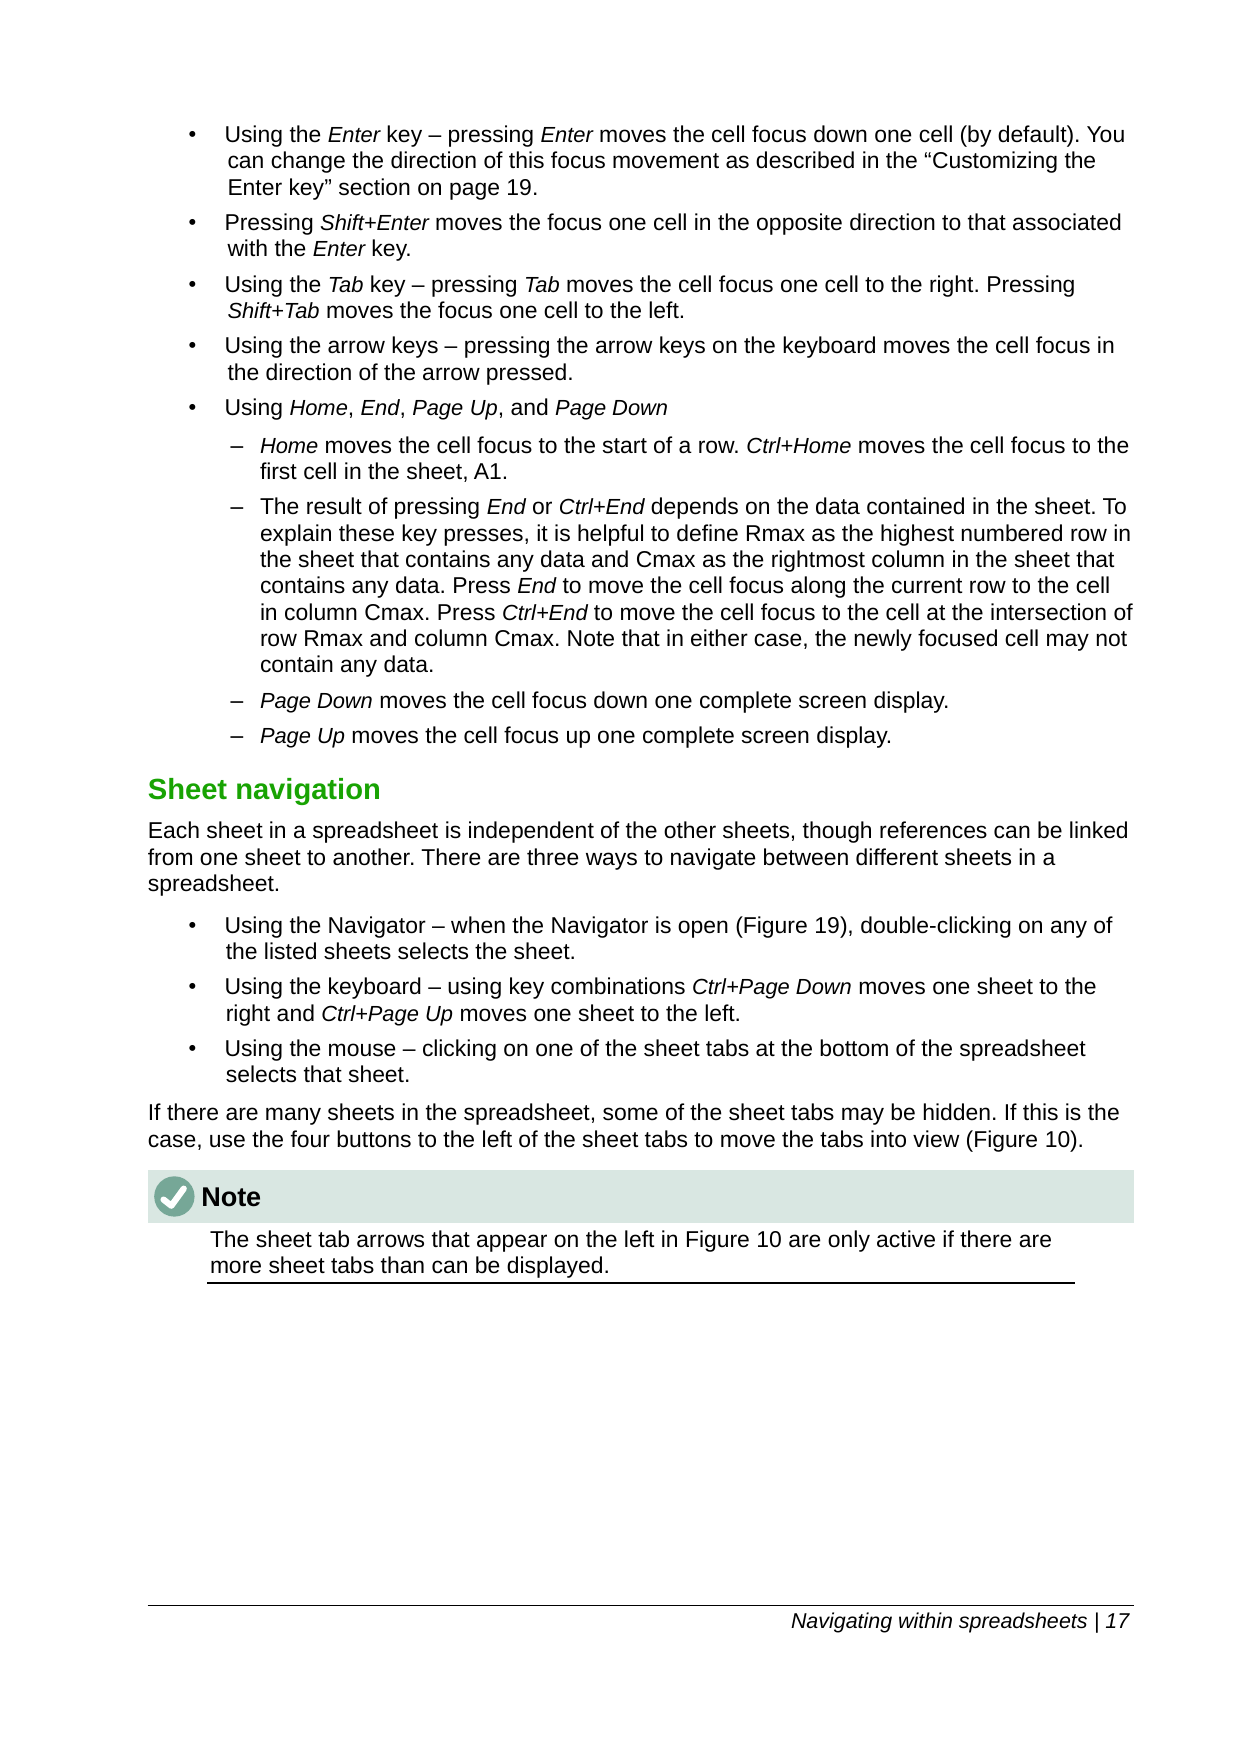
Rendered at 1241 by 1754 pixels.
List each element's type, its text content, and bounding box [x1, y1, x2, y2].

list Using the mouse – clicking on one of the sheet tabs at the bottom of the spreadsheet selects that sheet. [185, 1032, 1134, 1090]
list Pressing Shift+Enter moves the focus one cell in the opposite direction to that associated with the Enter key. [185, 206, 1134, 262]
list Using the keyboard – using key combinations Ctrl+Page Down moves one sheet to the right and Ctrl+Page Up moves one sheet to the left. [185, 970, 1134, 1026]
text The sheet tab arrows that appear on the left in Figure 10 are only active if there are more sheet tabs than can be displayed. [207, 1223, 1075, 1282]
text Each sheet in a spreadsheet is independent of the other sheets, though references can be linked from one sheet to another. There are three ways to navigate between different sheets in a spreadsheet. [148, 817, 1134, 896]
list Page Up moves the cell focus up one complete screen display. [230, 722, 1134, 748]
list Using the arrow keys – pressing the arrow keys on the keyboard moves the cell focus in the direction of the arrow pressed. [185, 329, 1134, 385]
list The result of pressing End or Ctrl+End depends on the data contained in the sheet. To explain these key presses, it is helpful to define Rmax as the highest numbered row in the sheet that contains any data and Cmax as the rightmost column in the sheet that contains any data. Press End to move the cell focus along the current row to the cell in column Cmax. Press Ctrl+End to move the cell focus to the cell at the intersection of row Rmax and column Cmax. Note that in either case, the newly focused cell may not contain any data. [230, 493, 1134, 678]
subtitle Note [148, 1170, 1134, 1223]
list Home moves the cell focus to the start of a row. Ctrl+Home moves the cell focus to the first cell in the sheet, A1. [230, 432, 1134, 484]
list Page Down moves the cell focus down one complete screen display. [230, 687, 1134, 713]
list Using Home, End, Page Up, and Page Down [185, 391, 1134, 423]
text If there are many sheets in the spreadsheet, some of the sheet tabs may be hidden. If this is the case, use the four buttons to the left of the sheet tabs to move the tabs into view (Figure 10). [148, 1099, 1134, 1152]
subtitle Sheet navigation [148, 772, 1134, 805]
list Using the Navigator – when the Navigator is open (Figure 19), double-clicking on any of the listed sheets selects the sheet. [185, 909, 1134, 964]
list Using the Tab key – pressing Tab moves the cell focus one cell to the right. Pressing Shift+Tab moves the focus one cell to the left. [185, 268, 1134, 323]
list Using the Enter key – pressing Enter moves the cell focus down one cell (by default). You can change the direction of this focus movement as described in the “Customizing the Enter key” section on page 19. [185, 118, 1134, 200]
